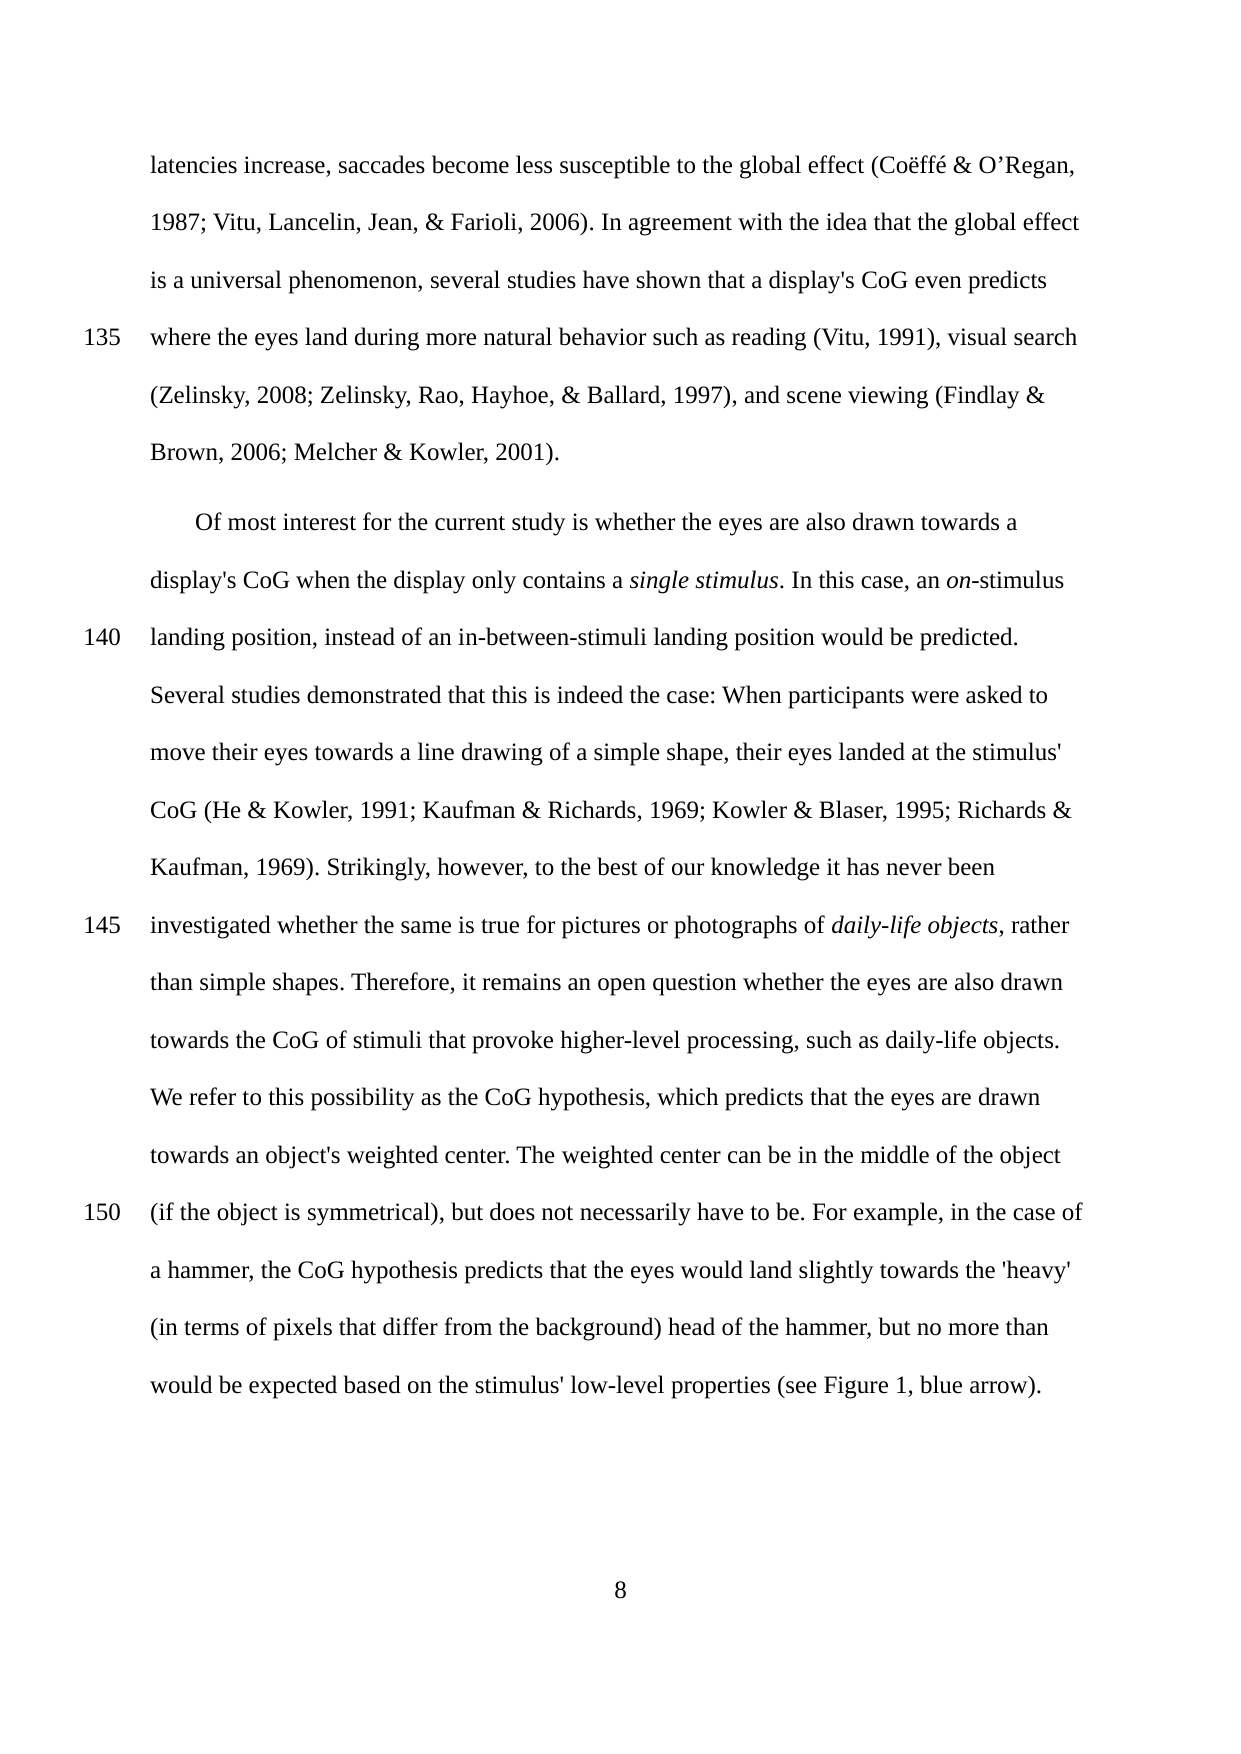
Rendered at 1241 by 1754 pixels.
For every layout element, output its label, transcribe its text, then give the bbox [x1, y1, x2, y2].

text Of most interest for the current study is whether the eyes are also drawn towards a display's CoG when the display only contains a single stimulus. In this case, an on-stimulus landing position, instead of an in-between-stimuli landing position would be predicted. Several studies demonstrated that this is indeed the case: When participants were asked to move their eyes towards a line drawing of a simple shape, their eyes landed at the stimulus' CoG (He & Kowler, 1991; Kaufman & Richards, 1969; Kowler & Blaser, 1995; Richards & Kaufman, 1969). Strikingly, however, to the best of our knowledge it has never been investigated whether the same is true for pictures or photographs of daily-life objects, rather than simple shapes. Therefore, it remains an open question whether the eyes are also drawn towards the CoG of stimuli that provoke higher-level processing, such as daily-life objects. We refer to this possibility as the CoG hypothesis, which predicts that the eyes are drawn towards an object's weighted center. The weighted center can be in the middle of the object (if the object is symmetrical), but does not necessarily have to be. For example, in the case of a hammer, the CoG hypothesis predicts that the eyes would land slightly towards the 'heavy' (in terms of pixels that differ from the background) head of the hammer, but no more than would be expected based on the stimulus' low-level properties (see Figure 1, blue arrow). [150, 507, 1091, 1399]
text latencies increase, saccades become less susceptible to the global effect (Coëffé & O’Regan, 1987; Vitu, Lancelin, Jean, & Farioli, 2006). In agreement with the idea that the global effect is a universal phenomenon, several studies have shown that a display's CoG even predicts where the eyes land during more natural behavior such as reading (Vitu, 1991), visual search (Zelinsky, 2008; Zelinsky, Rao, Hayhoe, & Ballard, 1997), and scene viewing (Findlay & Brown, 2006; Melcher & Kowler, 2001). [150, 150, 1091, 466]
